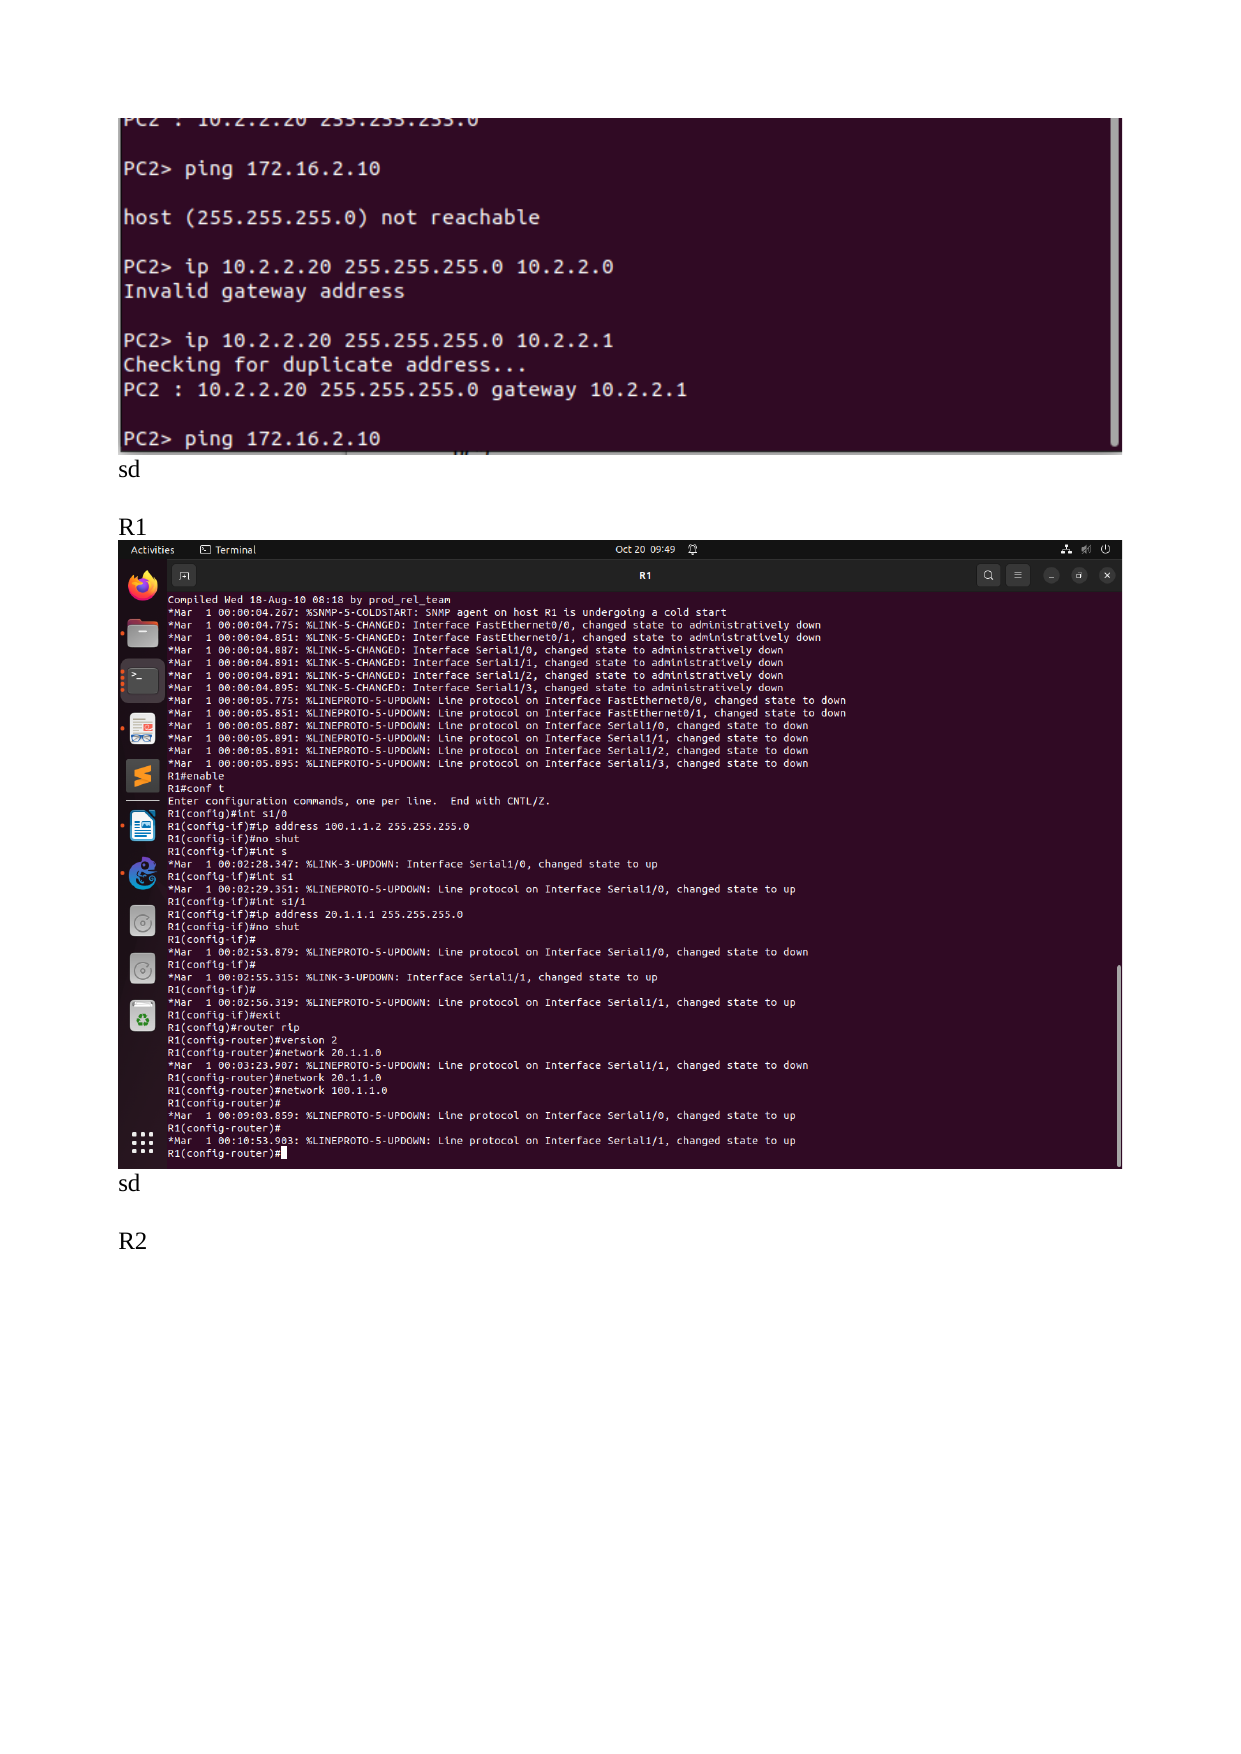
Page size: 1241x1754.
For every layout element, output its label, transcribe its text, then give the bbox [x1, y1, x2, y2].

picture [118, 540, 1123, 1169]
picture [118, 118, 1123, 455]
text sd [118, 1169, 1122, 1197]
text R2 [118, 1226, 1122, 1254]
text R1 [118, 512, 1122, 540]
text sd [118, 455, 1122, 483]
